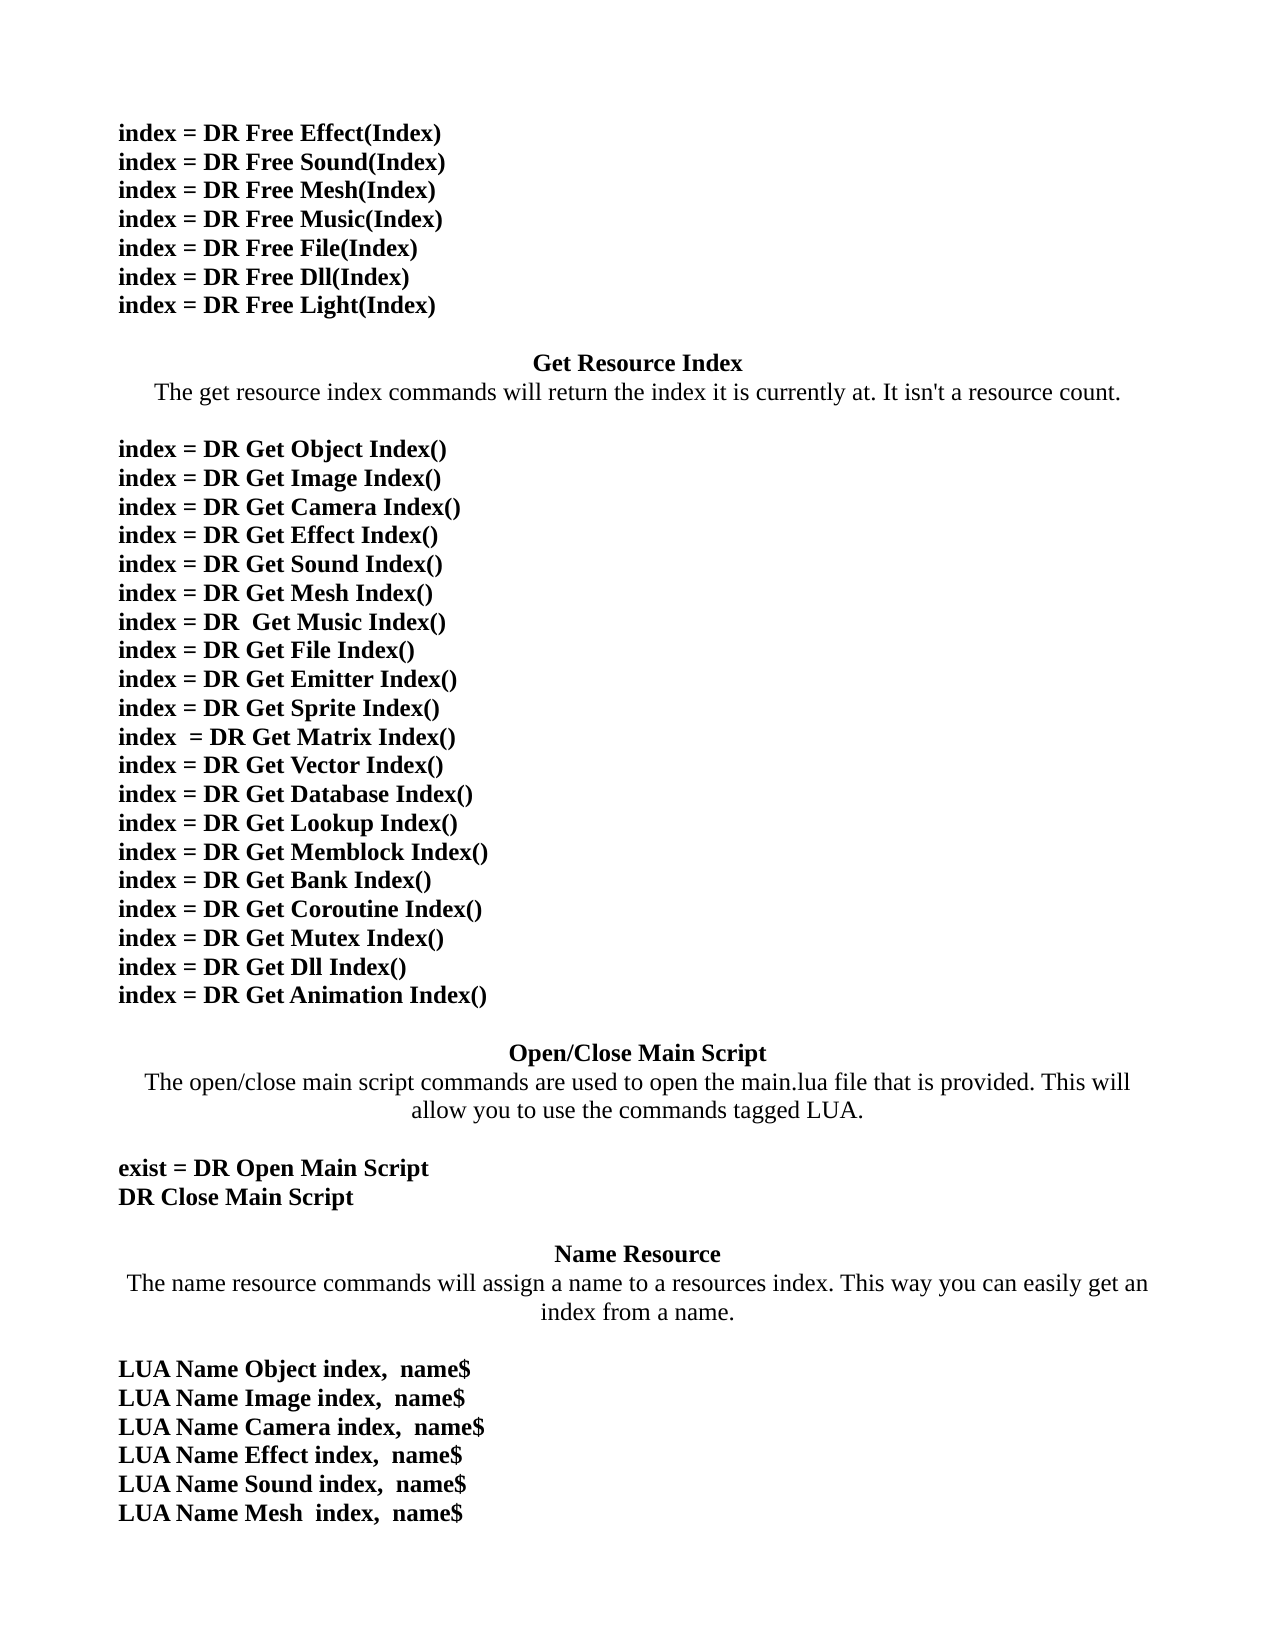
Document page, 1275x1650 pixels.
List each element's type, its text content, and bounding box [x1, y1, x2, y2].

text index = DR Get Lookup Index() [118, 808, 1157, 837]
text index = DR Get Mutex Index() [118, 923, 1157, 952]
text index = DR Free Sound(Index) [118, 147, 1157, 176]
text index = DR Get Effect Index() [118, 521, 1157, 549]
text DR Close Main Script [118, 1182, 1157, 1211]
text index = DR Get Camera Index() [118, 492, 1157, 521]
text index = DR Get Memblock Index() [118, 837, 1157, 866]
text index = DR Get Image Index() [118, 463, 1157, 492]
text Get Resource Index [118, 348, 1157, 377]
text index = DR Get Emitter Index() [118, 664, 1157, 693]
text The name resource commands will assign a name to a resources index. This way you can easily get an index from a name. [118, 1268, 1157, 1326]
text LUA Name Object index, name$ [118, 1354, 1157, 1383]
text index = DR Get File Index() [118, 636, 1157, 664]
text index = DR Get Animation Index() [118, 981, 1157, 1009]
text index = DR Get Bank Index() [118, 866, 1157, 894]
text index = DR Free Light(Index) [118, 291, 1157, 319]
text LUA Name Effect index, name$ [118, 1441, 1157, 1469]
text The get resource index commands will return the index it is currently at. It isn't a resource count. [118, 377, 1157, 406]
text Open/Close Main Script [118, 1038, 1157, 1067]
text index = DR Get Coroutine Index() [118, 894, 1157, 923]
text LUA Name Mesh index, name$ [118, 1498, 1157, 1527]
text The open/close main script commands are used to open the main.lua file that is provided. This will allow you to use the commands tagged LUA. [118, 1067, 1157, 1124]
text index = DR Free File(Index) [118, 233, 1157, 262]
text exist = DR Open Main Script [118, 1153, 1157, 1182]
text index = DR Get Vector Index() [118, 751, 1157, 779]
text LUA Name Sound index, name$ [118, 1469, 1157, 1498]
text Name Resource [118, 1239, 1157, 1268]
text LUA Name Image index, name$ [118, 1383, 1157, 1412]
text LUA Name Camera index, name$ [118, 1412, 1157, 1441]
text index = DR Get Object Index() [118, 434, 1157, 463]
text index = DR Get Matrix Index() [118, 722, 1157, 751]
text index = DR Get Sound Index() [118, 549, 1157, 578]
text index = DR Free Effect(Index) [118, 118, 1157, 147]
text index = DR Get Mesh Index() [118, 578, 1157, 607]
text index = DR Free Music(Index) [118, 204, 1157, 233]
text index = DR Free Dll(Index) [118, 262, 1157, 291]
text index = DR Get Music Index() [118, 607, 1157, 636]
text index = DR Get Dll Index() [118, 952, 1157, 981]
text index = DR Free Mesh(Index) [118, 176, 1157, 204]
text index = DR Get Database Index() [118, 779, 1157, 808]
text index = DR Get Sprite Index() [118, 693, 1157, 722]
